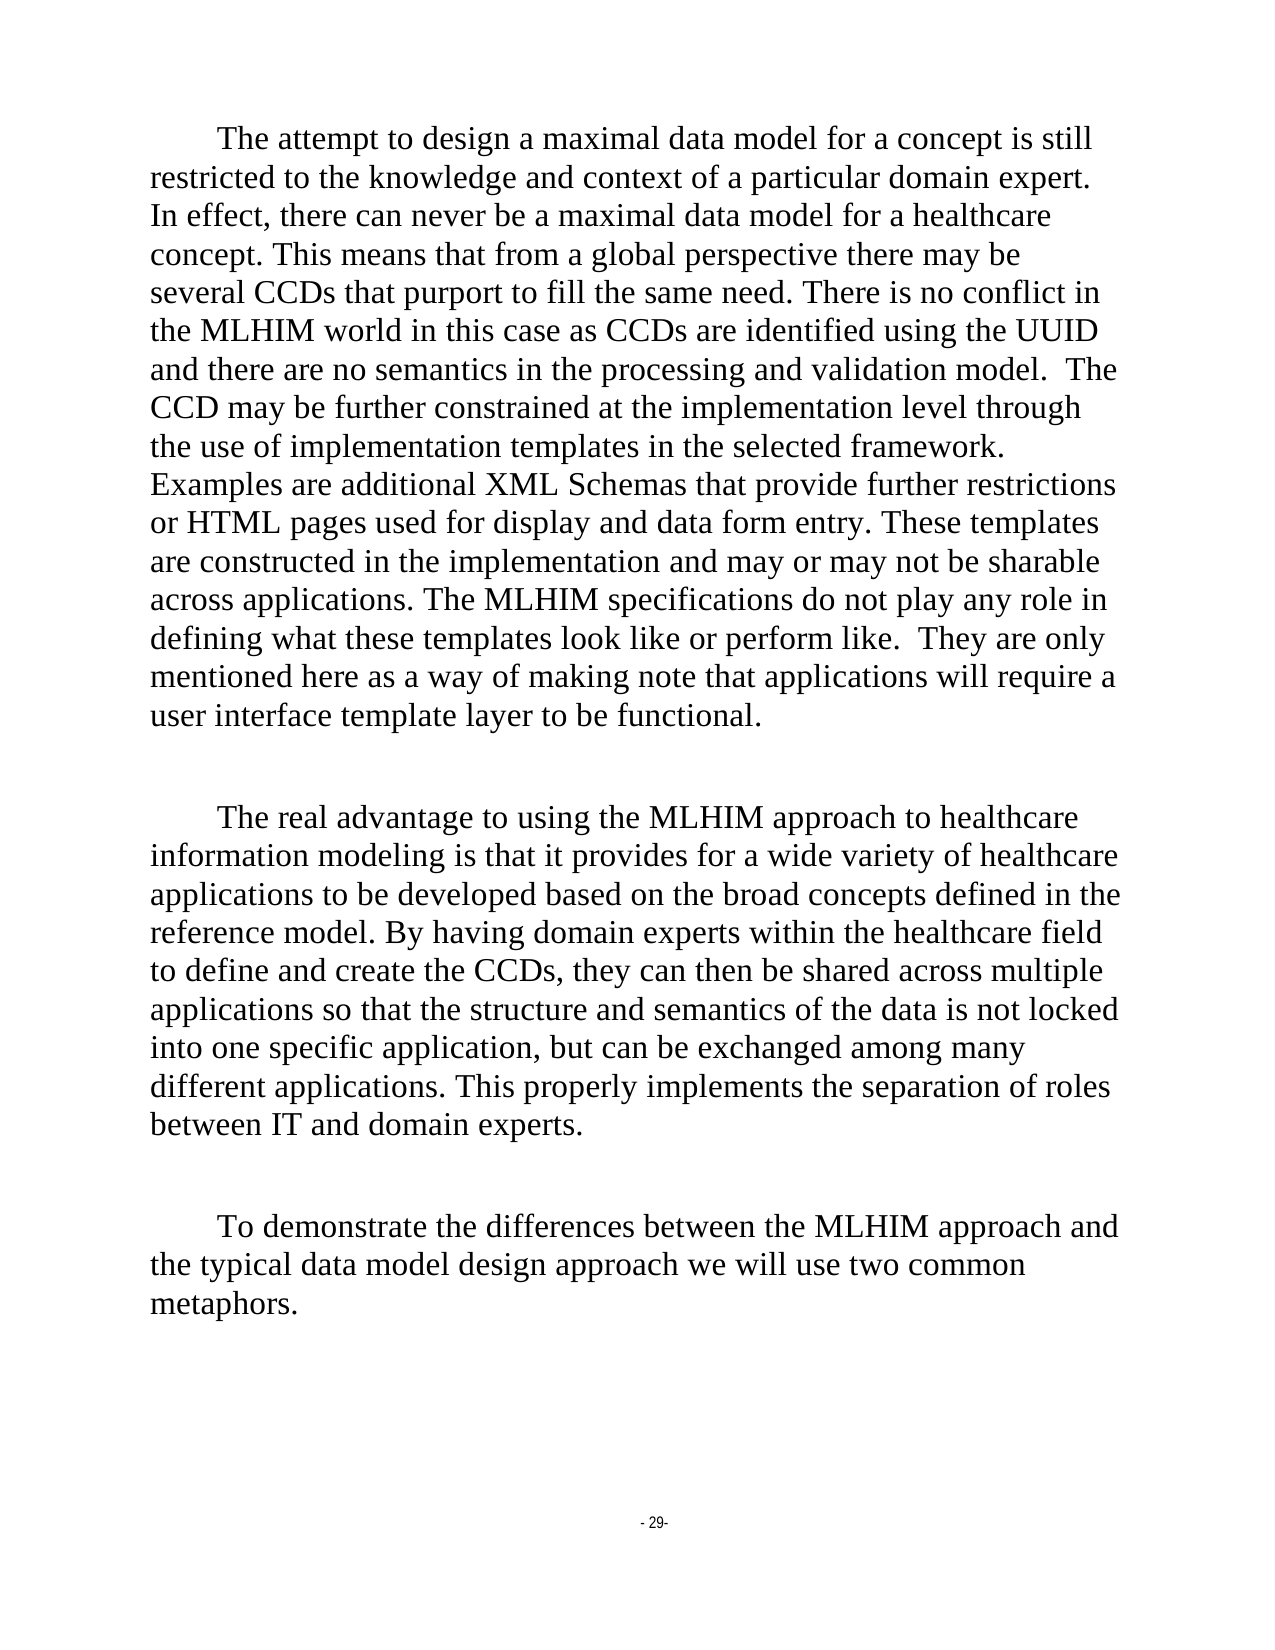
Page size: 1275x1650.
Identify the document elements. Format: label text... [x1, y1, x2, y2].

text To demonstrate the differences between the MLHIM approach and the typical data model design approach we will use two common metaphors. [150, 1206, 1125, 1321]
text The attempt to design a maximal data model for a concept is still restricted to the knowledge and context of a particular domain expert. In effect, there can never be a maximal data model for a healthcare concept. This means that from a global perspective there may be several CCDs that purport to fill the same need. There is no conflict in the MLHIM world in this case as CCDs are identified using the UUID and there are no semantics in the processing and validation model. The CCD may be further constrained at the implementation level through the use of implementation templates in the selected framework. Examples are additional XML Schemas that provide further restrictions or HTML pages used for display and data form entry. These templates are constructed in the implementation and may or may not be sharable across applications. The MLHIM specifications do not play any role in defining what these templates look like or perform like. They are only mentioned here as a way of making note that applications will require a user interface template layer to be functional. [150, 118, 1125, 733]
text The real advantage to using the MLHIM approach to healthcare information modeling is that it provides for a wide variety of healthcare applications to be developed based on the broad concepts defined in the reference model. By having domain experts within the healthcare field to define and create the CCDs, they can then be shared across multiple applications so that the structure and semantics of the data is not locked into one specific application, but can be exchanged among many different applications. This properly implements the separation of roles between IT and domain experts. [150, 797, 1125, 1142]
